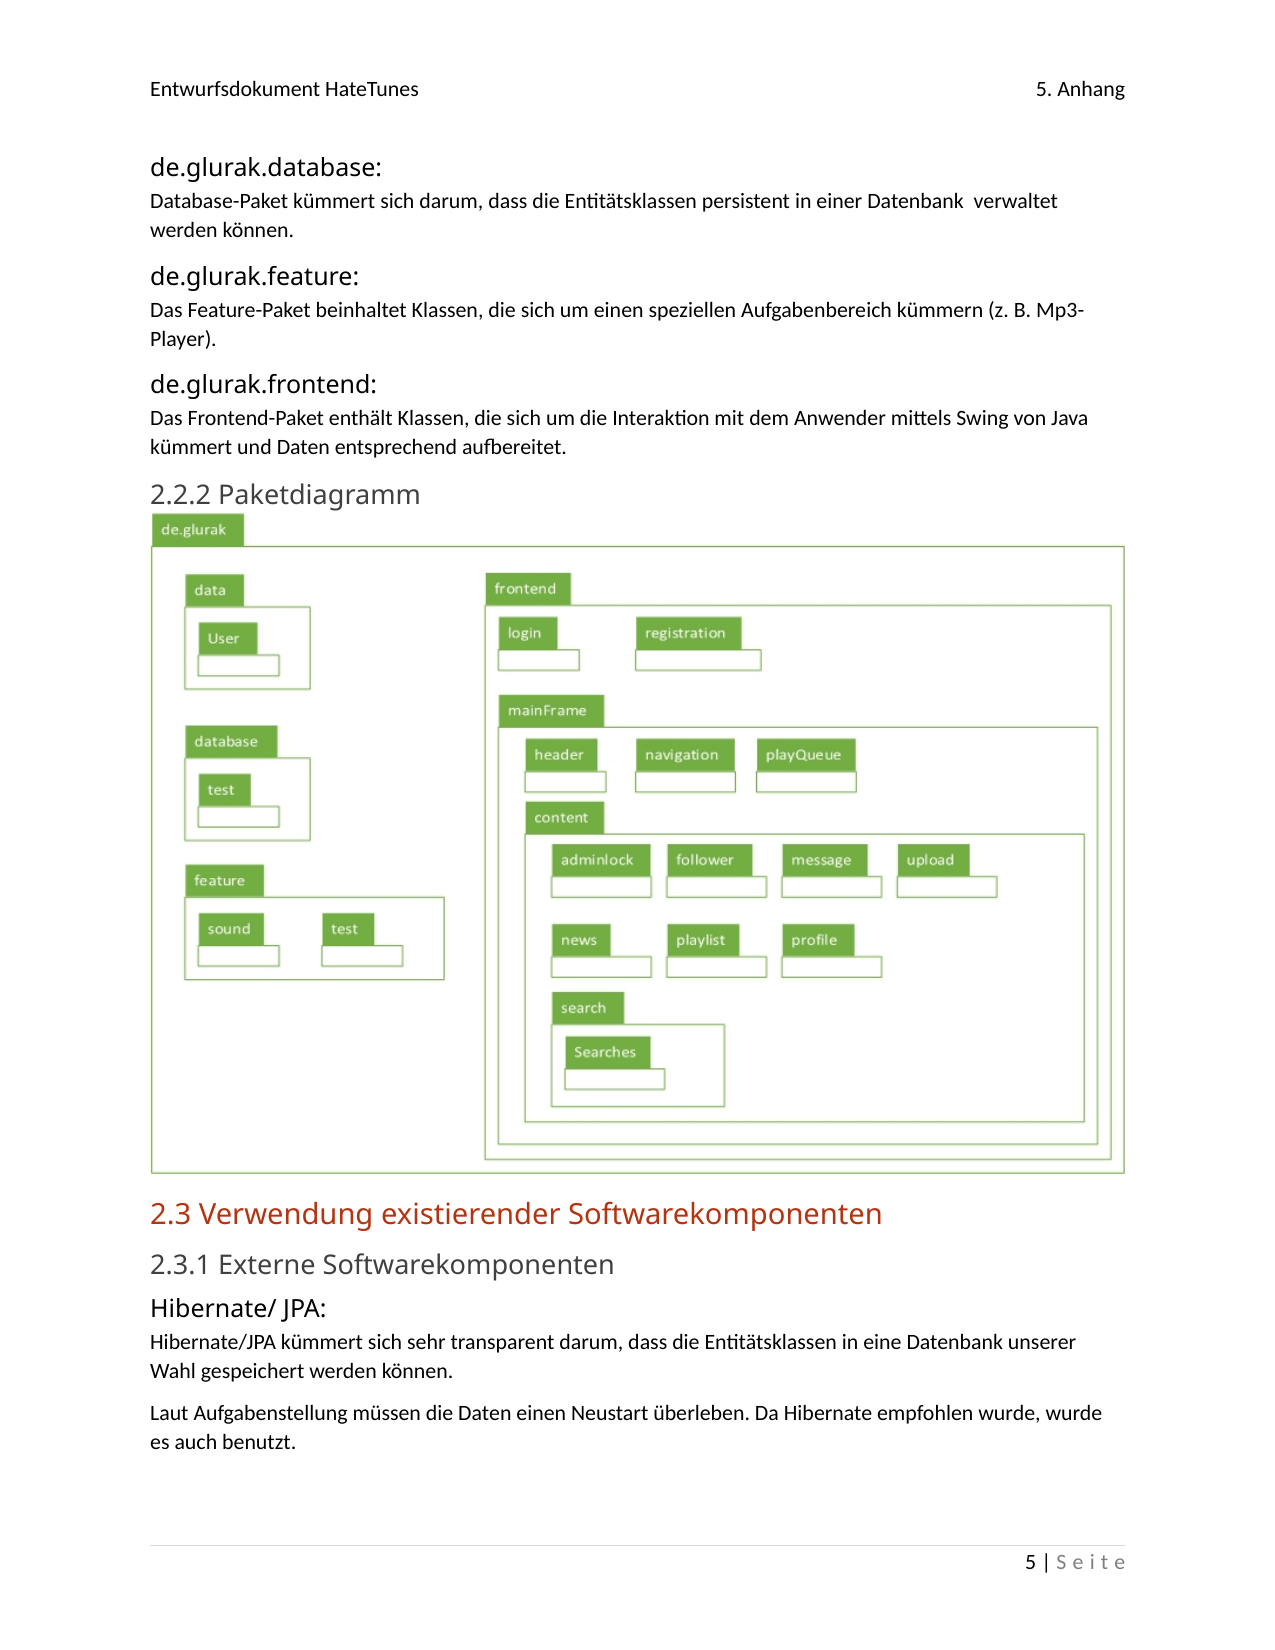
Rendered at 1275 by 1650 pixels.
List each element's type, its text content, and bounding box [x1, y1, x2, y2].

subtitle Hibernate/ JPA: [150, 1291, 1125, 1324]
subtitle de.glurak.database: [150, 150, 1125, 184]
subtitle de.glurak.frontend: [150, 367, 1125, 401]
text Laut Aufgabenstellung müssen die Daten einen Neustart überleben. Da Hibernate empfohlen wurde, wurde es auch benutzt. [150, 1399, 1125, 1455]
text Hibernate/JPA kümmert sich sehr transparent darum, dass die Entitätsklassen in eine Datenbank unserer Wahl gespeichert werden können. [150, 1328, 1125, 1384]
subtitle 2.3.1 Externe Softwarekomponenten [150, 1245, 1125, 1282]
text Das Feature-Paket beinhaltet Klassen, die sich um einen speziellen Aufgabenbereich kümmern (z. B. Mp3-Player). [150, 296, 1125, 352]
picture [150, 512, 1125, 1174]
subtitle 2.2.2 Paketdiagramm [150, 475, 1125, 512]
text Database-Paket kümmert sich darum, dass die Entitätsklassen persistent in einer Datenbank verwaltet werden können. [150, 187, 1125, 243]
subtitle 2.3 Verwendung existierender Softwarekomponenten [150, 1193, 1125, 1233]
subtitle de.glurak.feature: [150, 258, 1125, 292]
text Das Frontend-Paket enthält Klassen, die sich um die Interaktion mit dem Anwender mittels Swing von Java kümmert und Daten entsprechend aufbereitet. [150, 404, 1125, 460]
